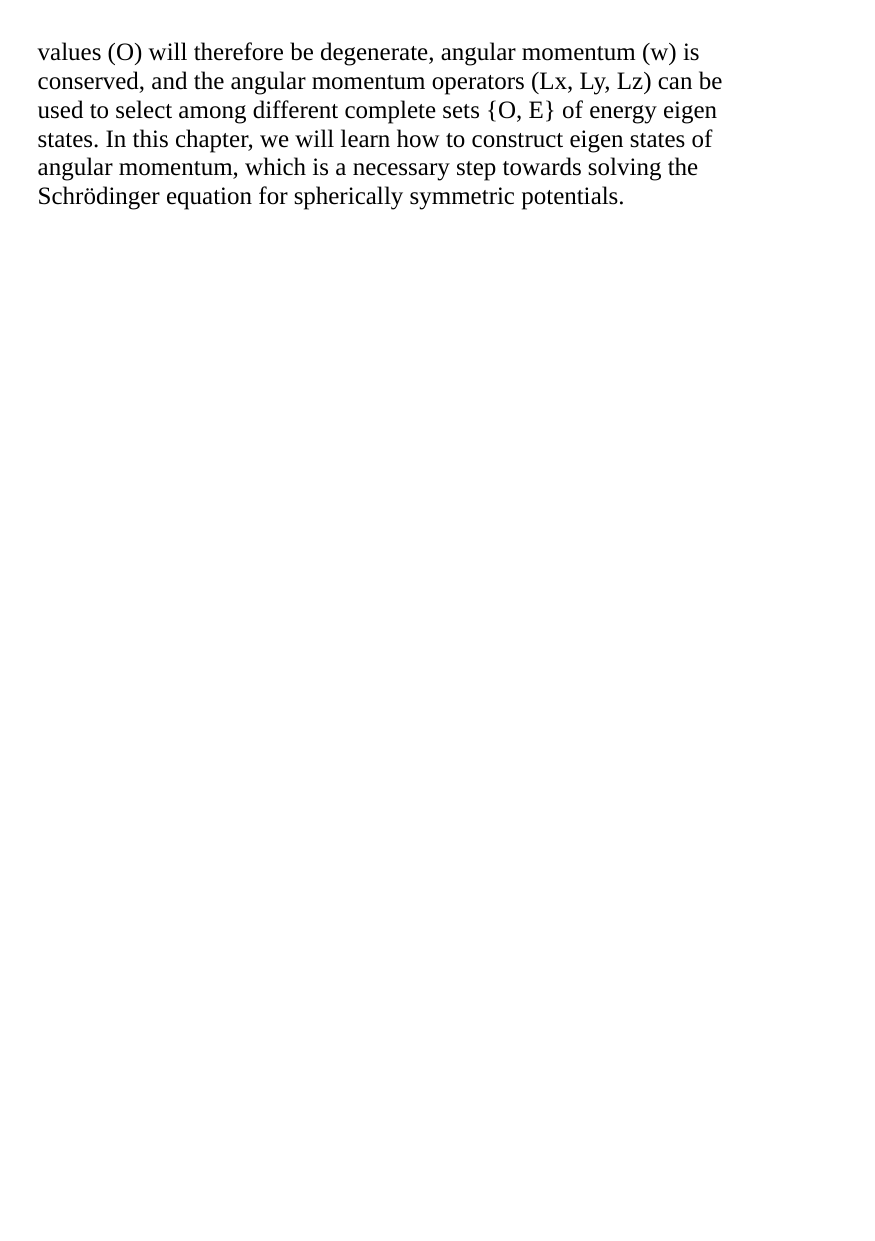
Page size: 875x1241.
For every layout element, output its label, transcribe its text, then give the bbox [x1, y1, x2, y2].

text values (O) will therefore be degenerate, angular momentum (w) is conserved, and the angular momentum operators (Lx, Ly, Lz) can be used to select among different complete sets {O, E} of energy eigen states. In this chapter, we will learn how to construct eigen states of angular momentum, which is a necessary step towards solving the Schrödinger equation for spherically symmetric potentials. [37, 37, 762, 210]
